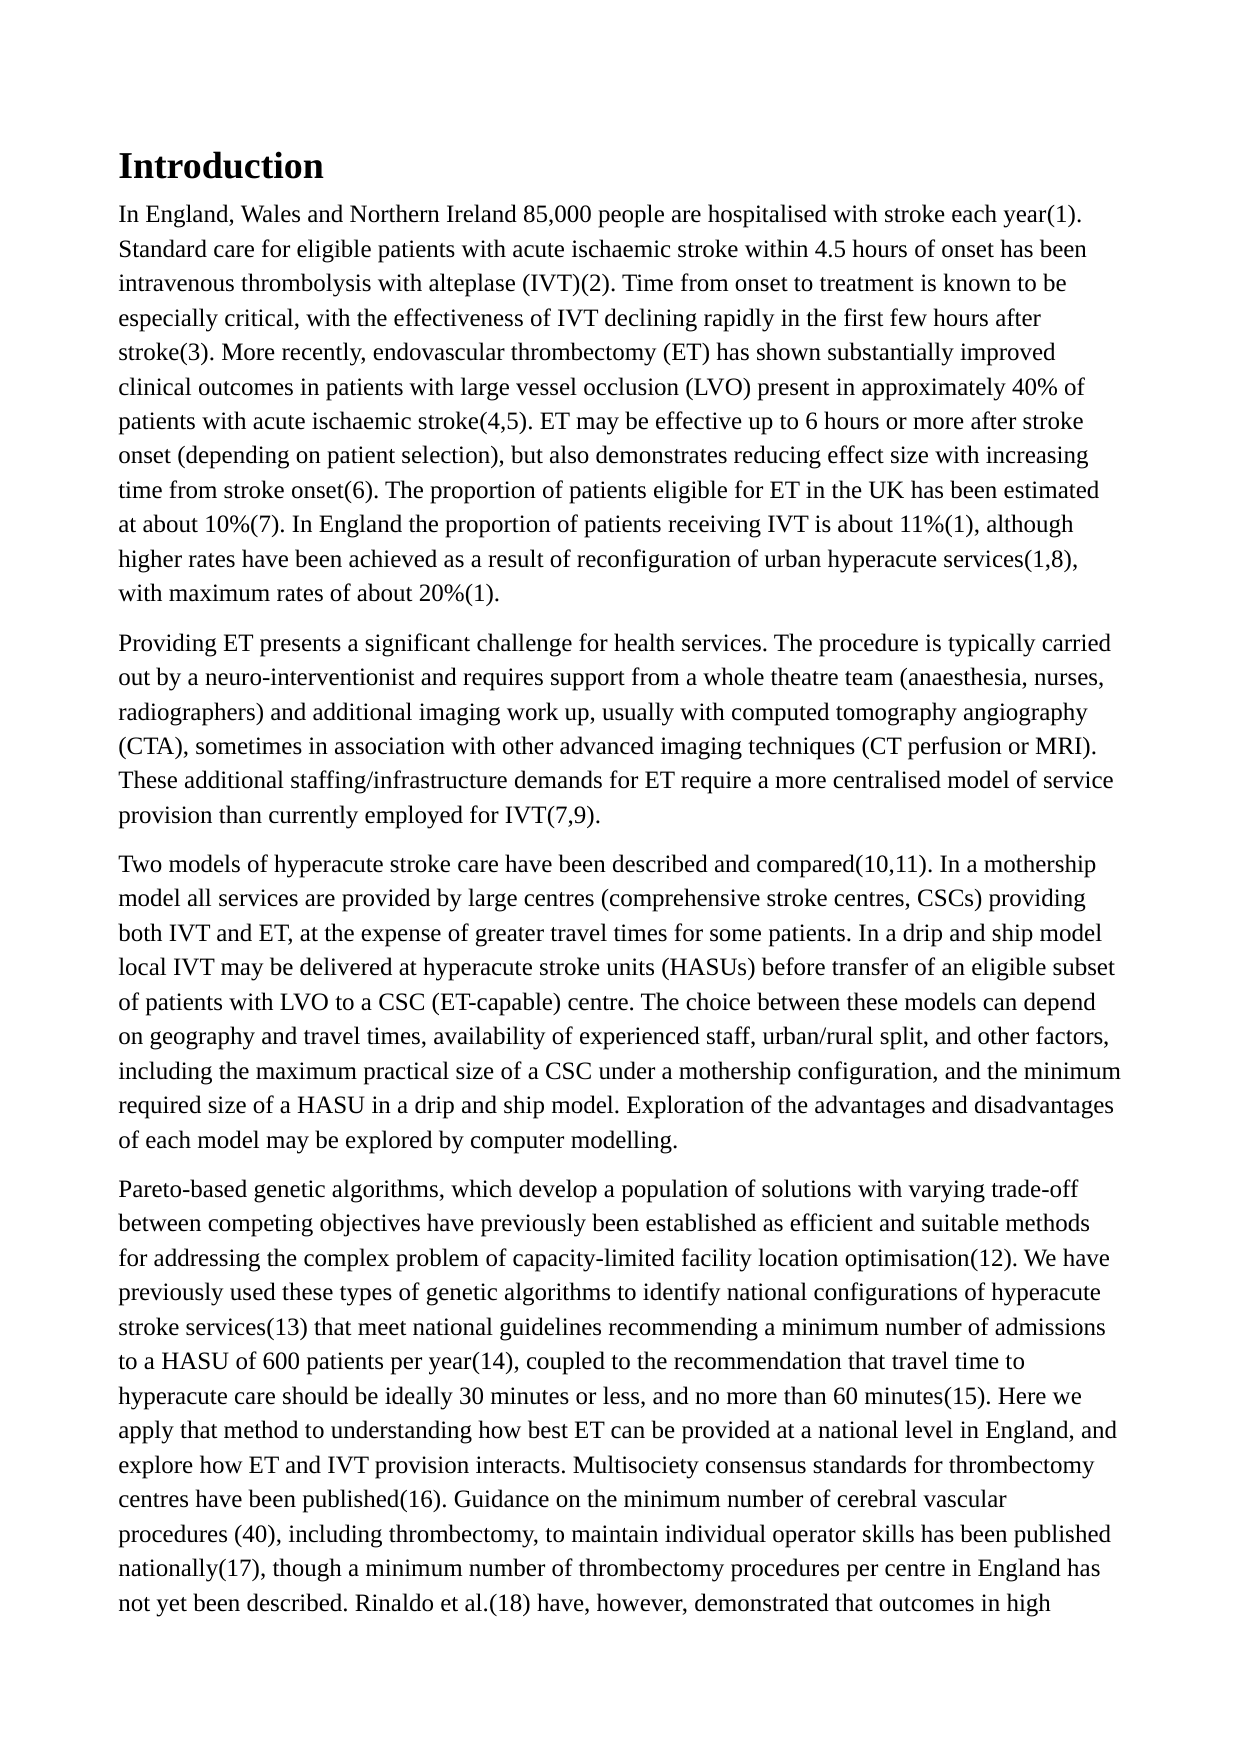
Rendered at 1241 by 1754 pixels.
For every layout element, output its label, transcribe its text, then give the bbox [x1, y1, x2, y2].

text In England, Wales and Northern Ireland 85,000 people are hospitalised with stroke each year(1)⁠. Standard care for eligible patients with acute ischaemic stroke within 4.5 hours of onset has been intravenous thrombolysis with alteplase (IVT)(2)⁠. Time from onset to treatment is known to be especially critical, with the effectiveness of IVT declining rapidly in the first few hours after stroke(3). More recently, endovascular thrombectomy (ET) has shown substantially improved clinical outcomes in patients with large vessel occlusion (LVO) present in approximately 40% of patients with acute ischaemic stroke(4,5). ET may be effective up to 6 hours or more after stroke onset (depending on patient selection), but also demonstrates reducing effect size with increasing time from stroke onset(6). The proportion of patients eligible for ET in the UK has been estimated at about 10%(7)⁠. In England the proportion of patients receiving IVT is about 11%(1)⁠, although higher rates have been achieved as a result of reconfiguration of urban hyperacute services(1,8)⁠, with maximum rates of about 20%(1)⁠. [118, 199, 1122, 607]
subtitle Introduction [118, 143, 1122, 187]
text Two models of hyperacute stroke care have been described and compared(10,11)⁠. In a mothership model all services are provided by large centres (comprehensive stroke centres, CSCs) providing both IVT and ET, at the expense of greater travel times for some patients. In a drip and ship model local IVT may be delivered at hyperacute stroke units (HASUs) before transfer of an eligible subset of patients with LVO to a CSC (ET-capable) centre. The choice between these models can depend on geography and travel times, availability of experienced staff, urban/rural split, and other factors, including the maximum practical size of a CSC under a mothership configuration, and the minimum required size of a HASU in a drip and ship model. Exploration of the advantages and disadvantages of each model may be explored by computer modelling. [118, 849, 1122, 1154]
text Providing ET presents a significant challenge for health services. The procedure is typically carried out by a neuro-interventionist and requires support from a whole theatre team (anaesthesia, nurses, radiographers) and additional imaging work up, usually with computed tomography angiography (CTA), sometimes in association with other advanced imaging techniques (CT perfusion or MRI). These additional staffing/infrastructure demands for ET require a more centralised model of service provision than currently employed for IVT(7,9)⁠. [118, 628, 1122, 829]
text Pareto-based genetic algorithms, which develop a population of solutions with varying trade-off between competing objectives have previously been established as efficient and suitable methods for addressing the complex problem of capacity-limited facility location optimisation(12)⁠. We have previously used these types of genetic algorithms to identify national configurations of hyperacute stroke services(13)⁠ that meet national guidelines recommending a minimum number of admissions to a HASU of 600 patients per year(14)⁠, coupled to the recommendation that travel time to hyperacute care should be ideally 30 minutes or less, and no more than 60 minutes(15)⁠. Here we apply that method to understanding how best ET can be provided at a national level in England, and explore how ET and IVT provision interacts. Multisociety consensus standards for thrombectomy centres have been published(16)⁠. Guidance on the minimum number of cerebral vascular procedures (40), including thrombectomy, to maintain individual operator skills has been published nationally(17)⁠, though a minimum number of thrombectomy procedures per centre in England has not yet been described. Rinaldo et al.(18)⁠ have, however, demonstrated that outcomes in high [118, 1174, 1122, 1616]
